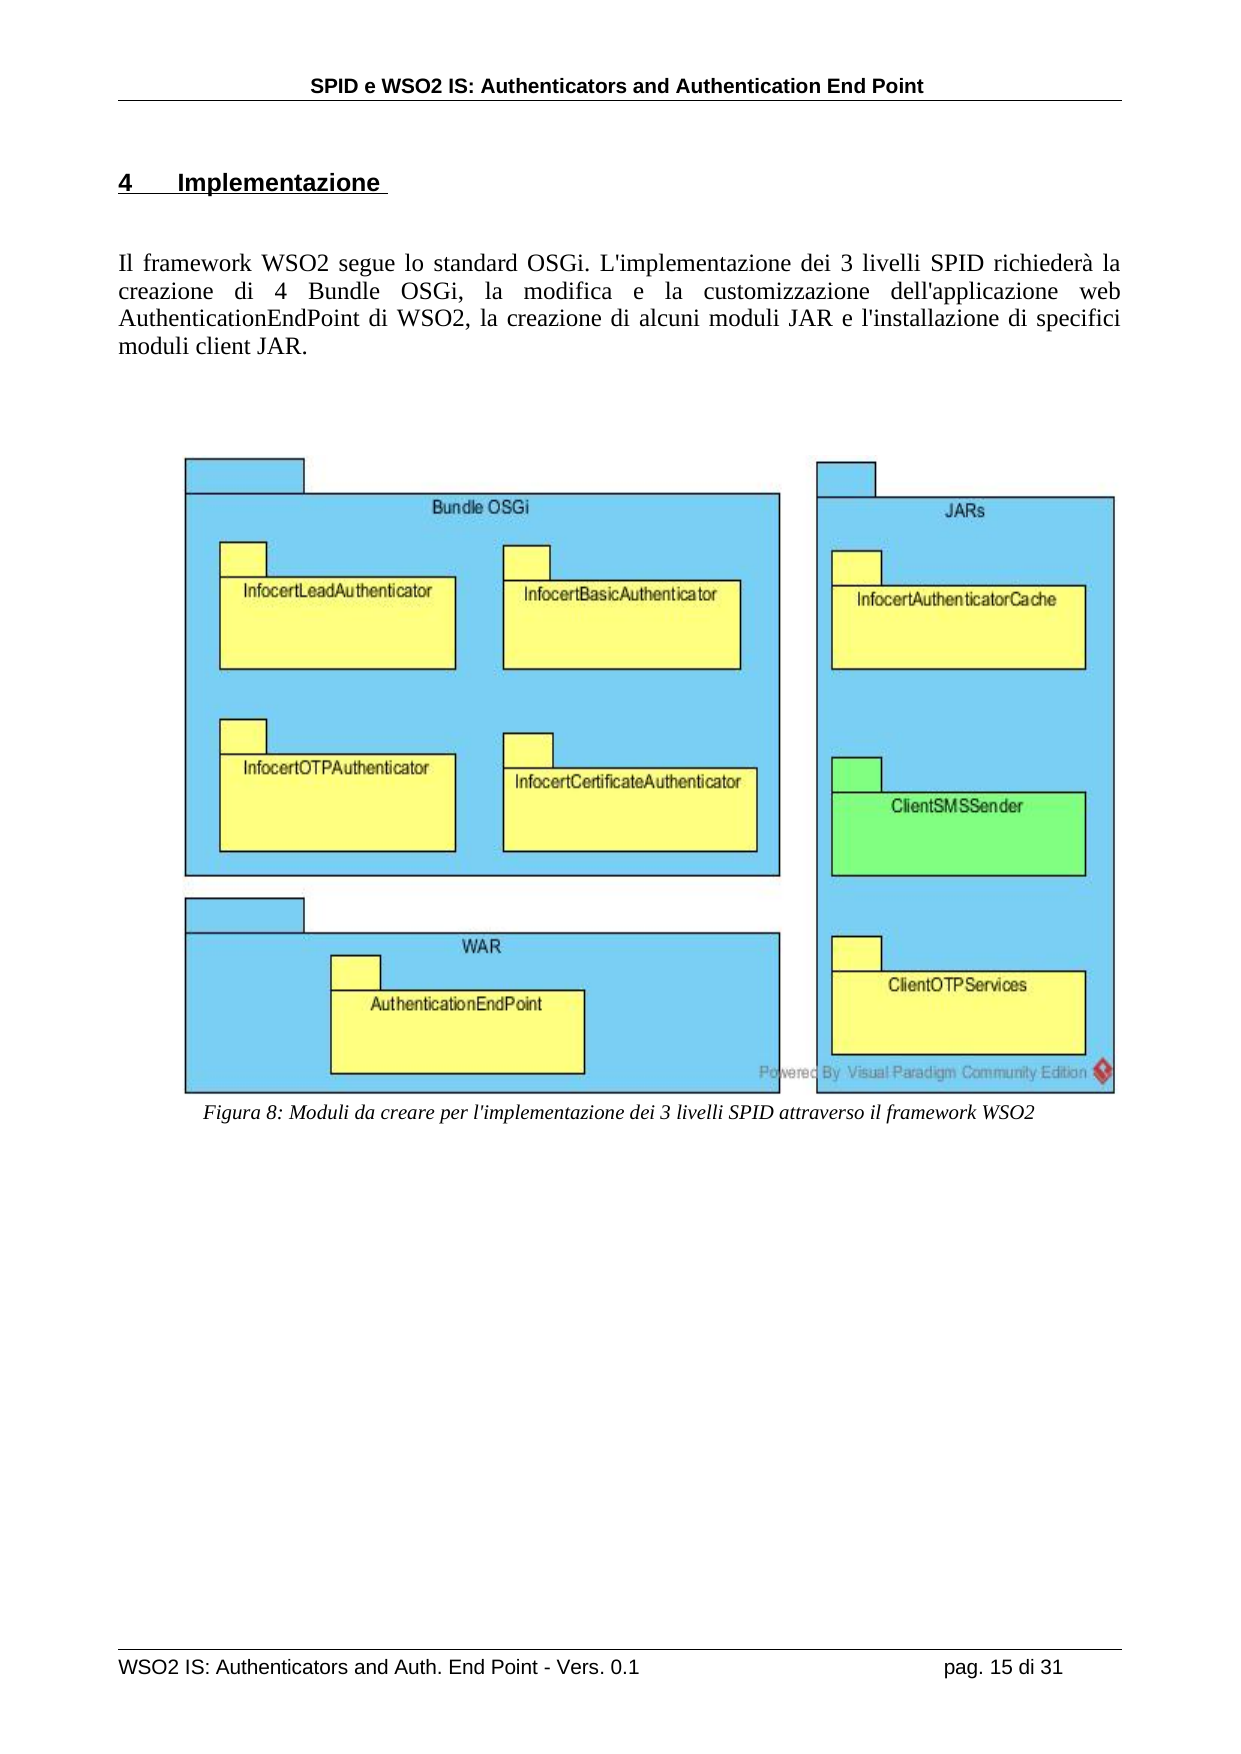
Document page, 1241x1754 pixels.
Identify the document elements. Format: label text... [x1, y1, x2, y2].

text Figura 8: Moduli da creare per l'implementazione dei 3 livelli SPID attraverso il framework WSO2 [118, 456, 1122, 1124]
picture [182, 455, 1121, 1101]
text Il framework WSO2 segue lo standard OSGi. L'implementazione dei 3 livelli SPID richiederà la creazione di 4 Bundle OSGi, la modifica e la customizzazione dell'applicazione web AuthenticationEndPoint di WSO2, la creazione di alcuni moduli JAR e l'installazione di specifici moduli client JAR. [118, 249, 1122, 360]
subtitle Implementazione [118, 168, 1122, 196]
